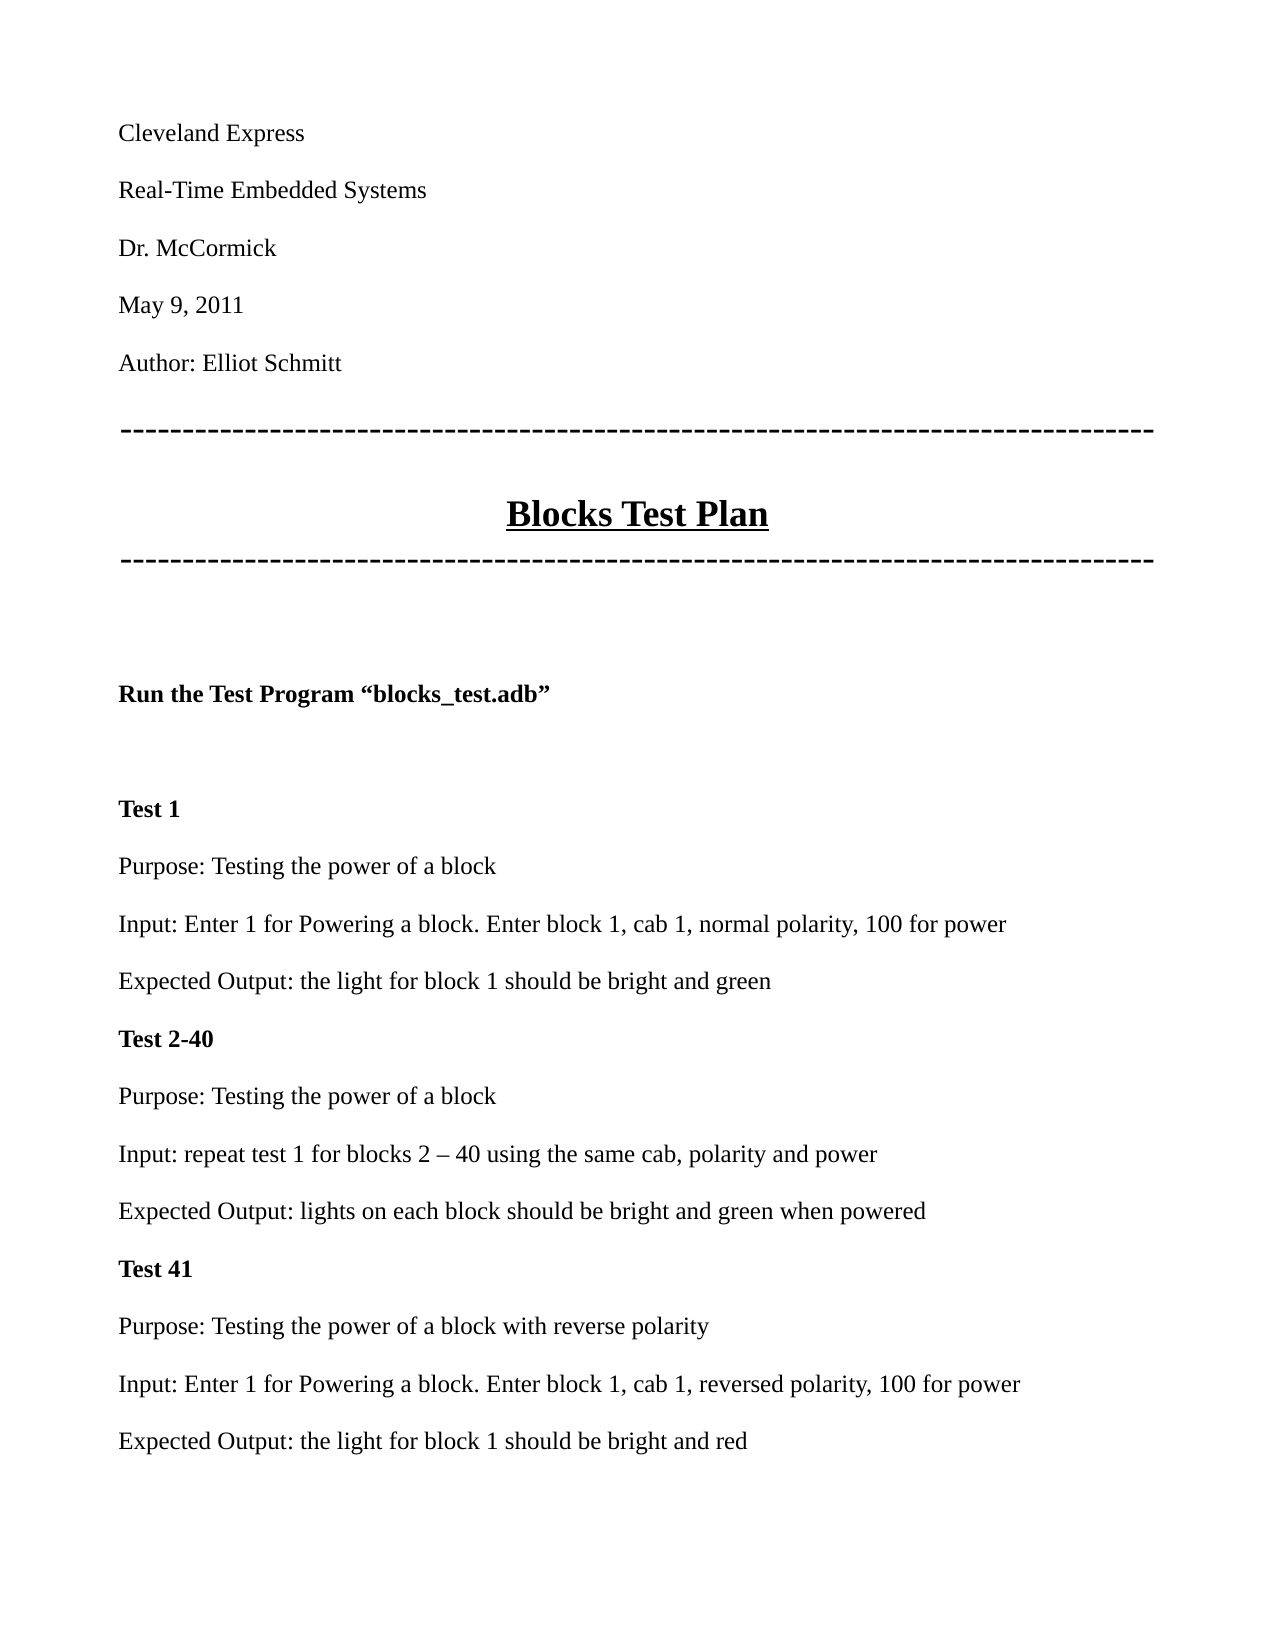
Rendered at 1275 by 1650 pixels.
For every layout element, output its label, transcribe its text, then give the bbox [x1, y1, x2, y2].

text Input: Enter 1 for Powering a block. Enter block 1, cab 1, reversed polarity, 100 for power [118, 1369, 1157, 1397]
text Input: repeat test 1 for blocks 2 – 40 using the same cab, polarity and power [118, 1139, 1157, 1167]
text Dr. McCormick [118, 233, 1157, 262]
text Purpose: Testing the power of a block [118, 1081, 1157, 1110]
text Expected Output: the light for block 1 should be bright and red [118, 1426, 1157, 1455]
text Expected Output: lights on each block should be bright and green when powered [118, 1196, 1157, 1225]
text May 9, 2011 [118, 291, 1157, 319]
text Expected Output: the light for block 1 should be bright and green [118, 966, 1157, 995]
text Real-Time Embedded Systems [118, 176, 1157, 204]
text ----------------------------------------------------------------------------------- [118, 406, 1157, 449]
text Blocks Test Plan [118, 492, 1157, 535]
text Purpose: Testing the power of a block with reverse polarity [118, 1311, 1157, 1340]
text Author: Elliot Schmitt [118, 348, 1157, 377]
text Cleveland Express [118, 118, 1157, 147]
text Purpose: Testing the power of a block [118, 851, 1157, 880]
text Test 41 [118, 1254, 1157, 1282]
text Run the Test Program “blocks_test.adb” [118, 679, 1157, 707]
text Test 2-40 [118, 1024, 1157, 1052]
text ----------------------------------------------------------------------------------- [118, 535, 1157, 578]
text Input: Enter 1 for Powering a block. Enter block 1, cab 1, normal polarity, 100 for power [118, 909, 1157, 937]
text Test 1 [118, 794, 1157, 822]
